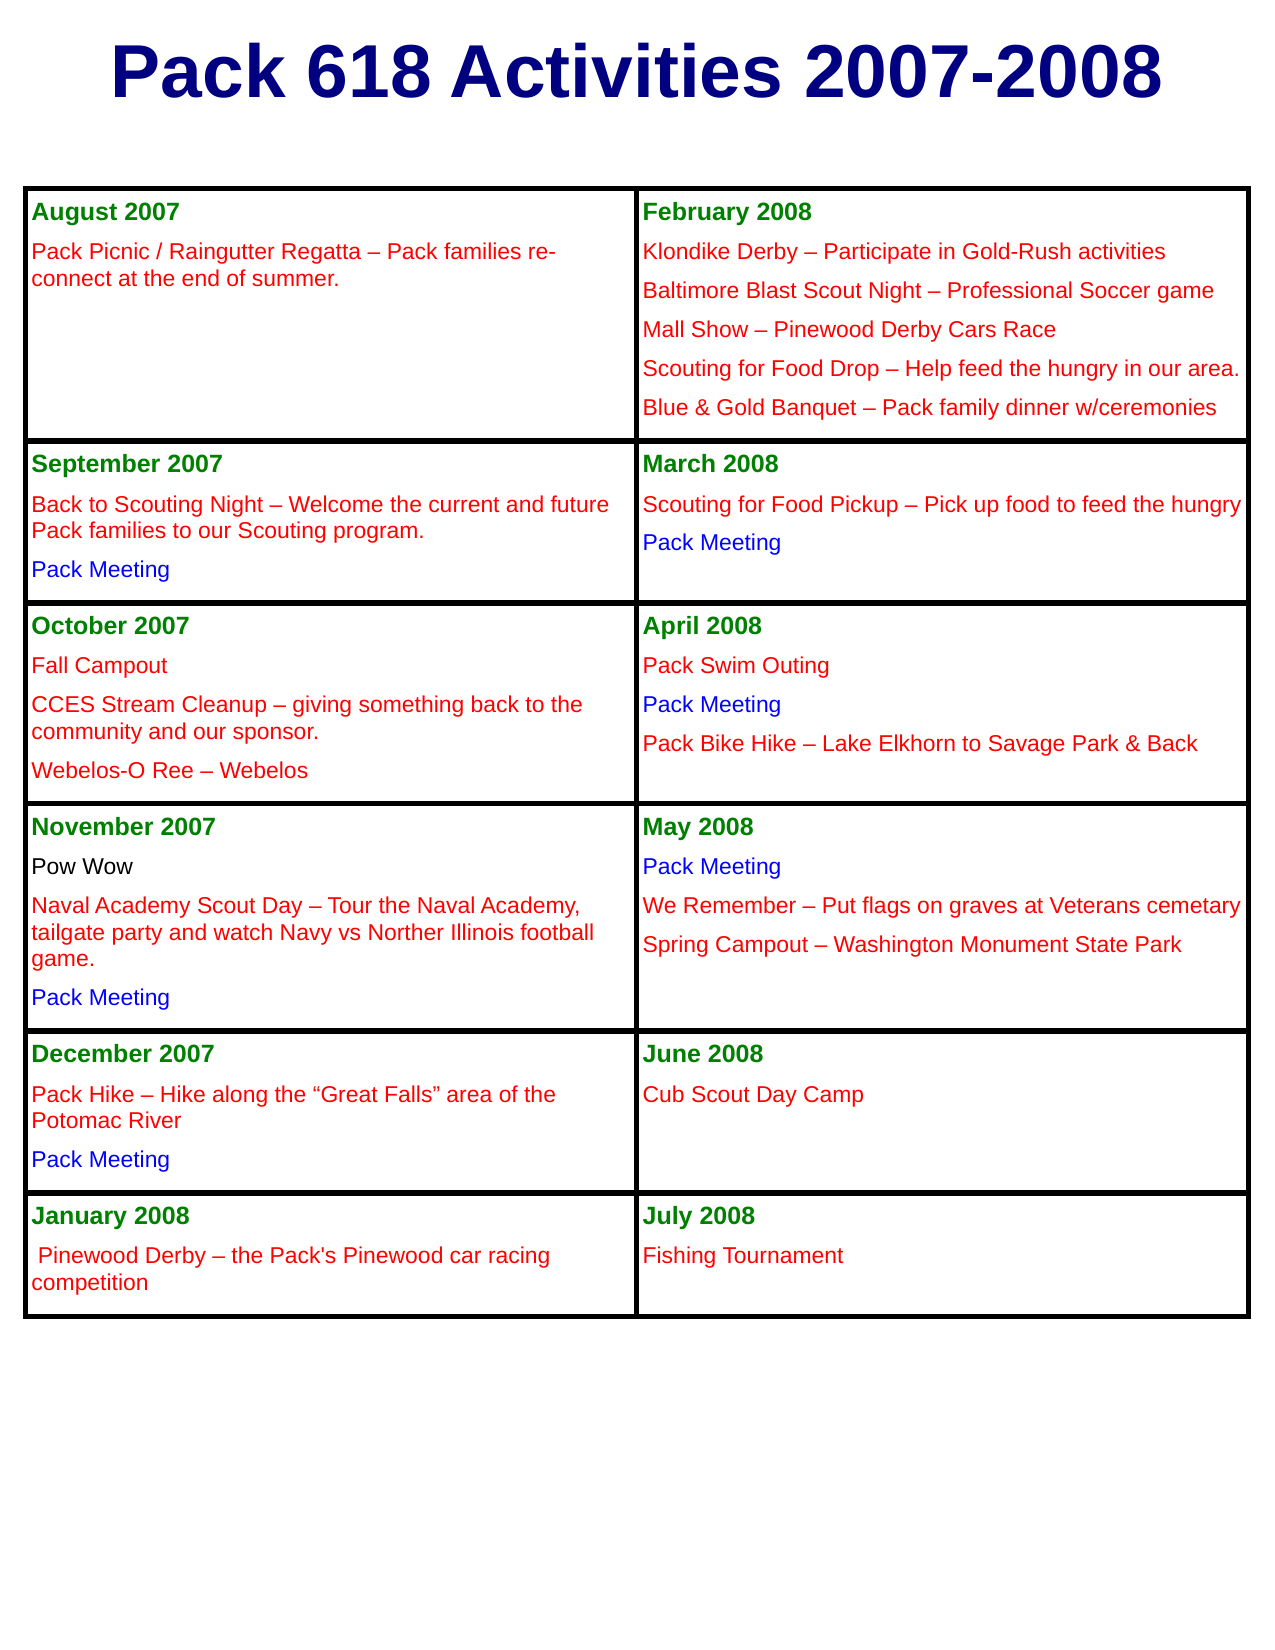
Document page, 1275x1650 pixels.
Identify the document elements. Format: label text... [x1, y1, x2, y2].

table_cell October 2007 Fall Campout CCES Stream Cleanup – giving something back to the community and our sponsor. Webelos-O Ree – Webelos [28, 606, 634, 801]
table_cell July 2008 Fishing Tournament [639, 1196, 1246, 1313]
table_cell December 2007 Pack Hike – Hike along the “Great Falls” area of the Potomac River Pack Meeting [28, 1034, 634, 1190]
table_cell May 2008 Pack Meeting We Remember – Put flags on graves at Veterans cemetary Spring Campout – Washington Monument State Park [639, 806, 1246, 1028]
text Pack 618 Activities 2007-2008 [26, 27, 1248, 113]
table_cell June 2008 Cub Scout Day Camp [639, 1034, 1246, 1190]
table_cell April 2008 Pack Swim Outing Pack Meeting Pack Bike Hike – Lake Elkhorn to Savage Park & Back [639, 606, 1246, 801]
table_cell January 2008 Pinewood Derby – the Pack's Pinewood car racing competition [28, 1196, 634, 1313]
table_header August 2007 Pack Picnic / Raingutter Regatta – Pack families re-connect at the end of summer. [28, 191, 634, 438]
table_cell November 2007 Pow Wow Naval Academy Scout Day – Tour the Naval Academy, tailgate party and watch Navy vs Norther Illinois football game. Pack Meeting [28, 806, 634, 1028]
table_header February 2008 Klondike Derby – Participate in Gold-Rush activities Baltimore Blast Scout Night – Professional Soccer game Mall Show – Pinewood Derby Cars Race Scouting for Food Drop – Help feed the hungry in our area. Blue & Gold Banquet – Pack family dinner w/ceremonies [639, 191, 1246, 438]
table_cell September 2007 Back to Scouting Night – Welcome the current and future Pack families to our Scouting program. Pack Meeting [28, 444, 634, 600]
table_cell March 2008 Scouting for Food Pickup – Pick up food to feed the hungry Pack Meeting [639, 444, 1246, 600]
